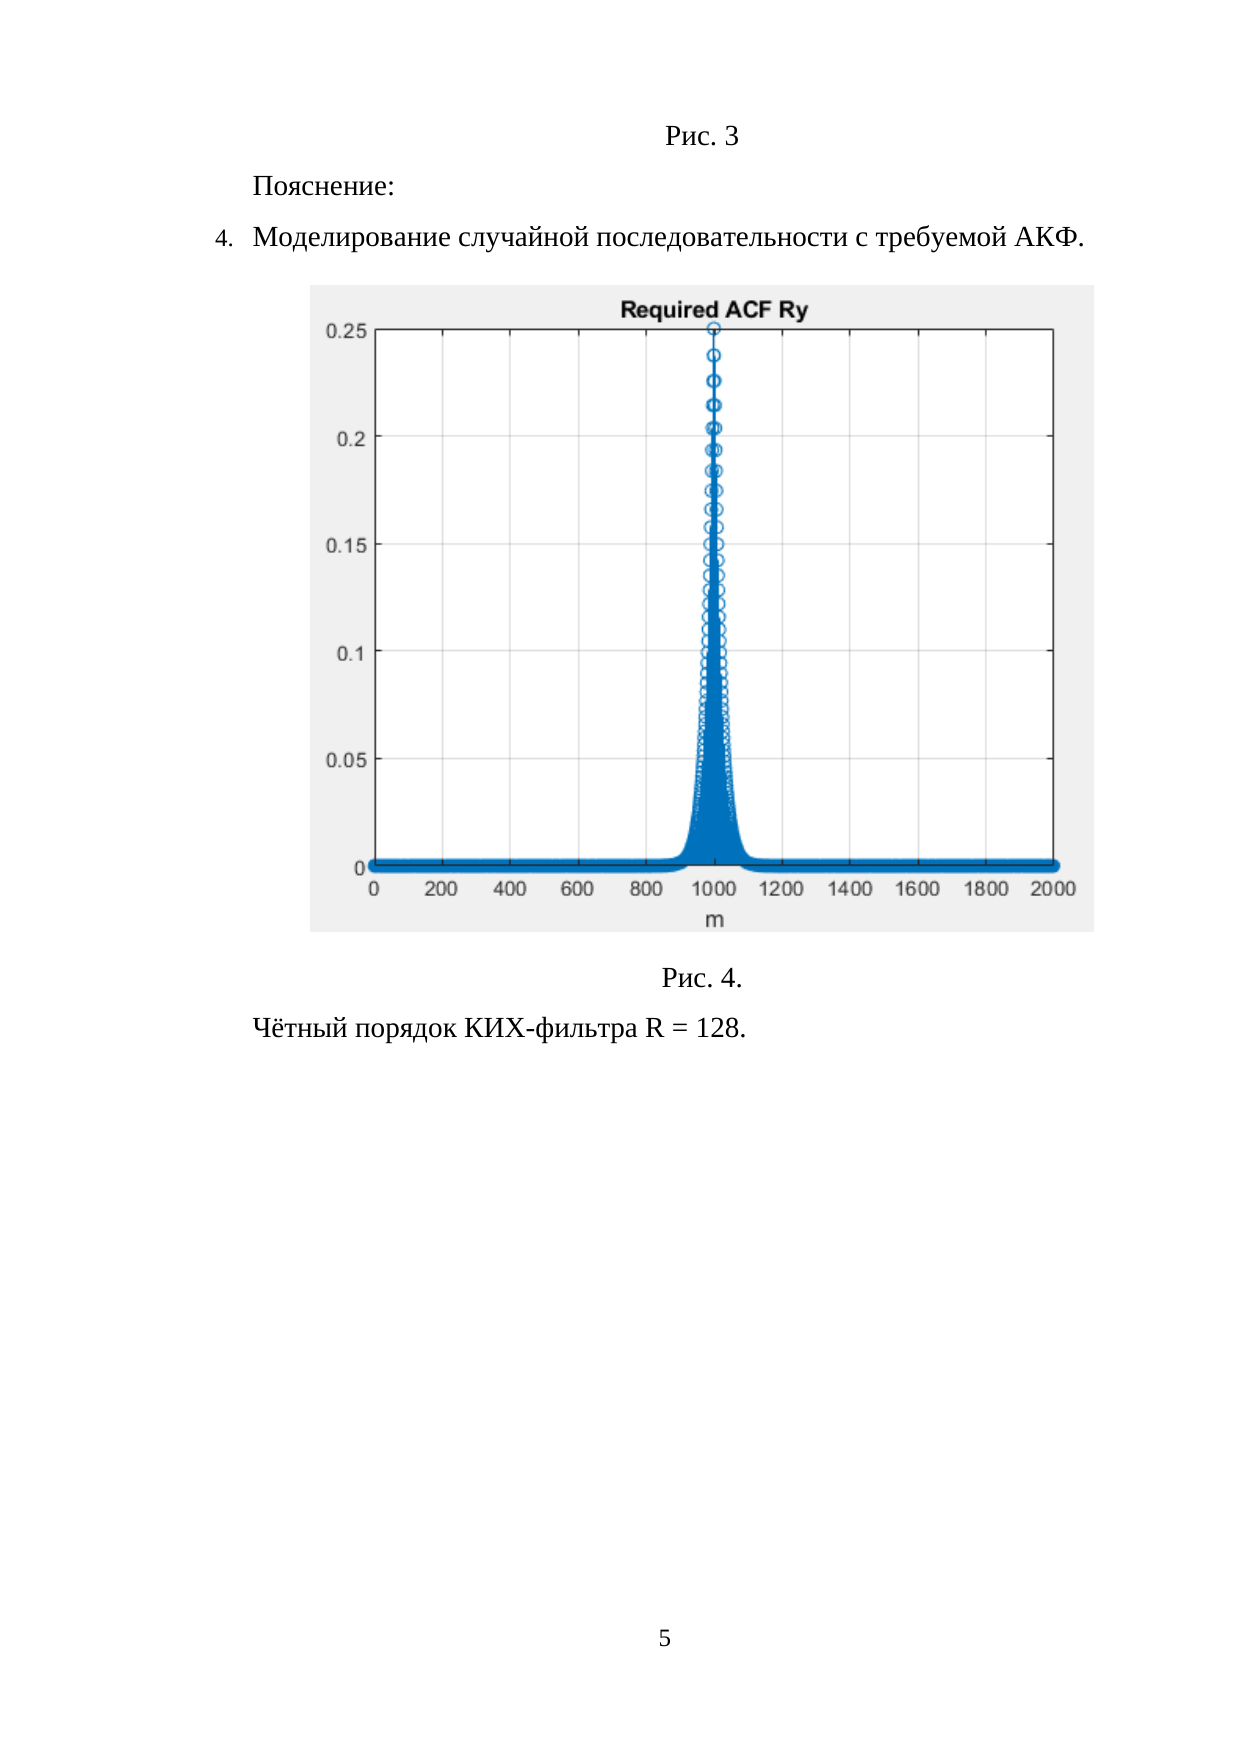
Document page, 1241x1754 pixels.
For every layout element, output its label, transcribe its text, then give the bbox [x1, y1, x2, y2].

text Пояснение: [252, 168, 1152, 202]
list Моделирование случайной последовательности с требуемой АКФ. [215, 219, 1152, 252]
text Рис. 3 [252, 118, 1152, 152]
text Чётный порядок КИХ-фильтра R = 128. [252, 1010, 1152, 1044]
text Рис. 4. [252, 960, 1152, 993]
